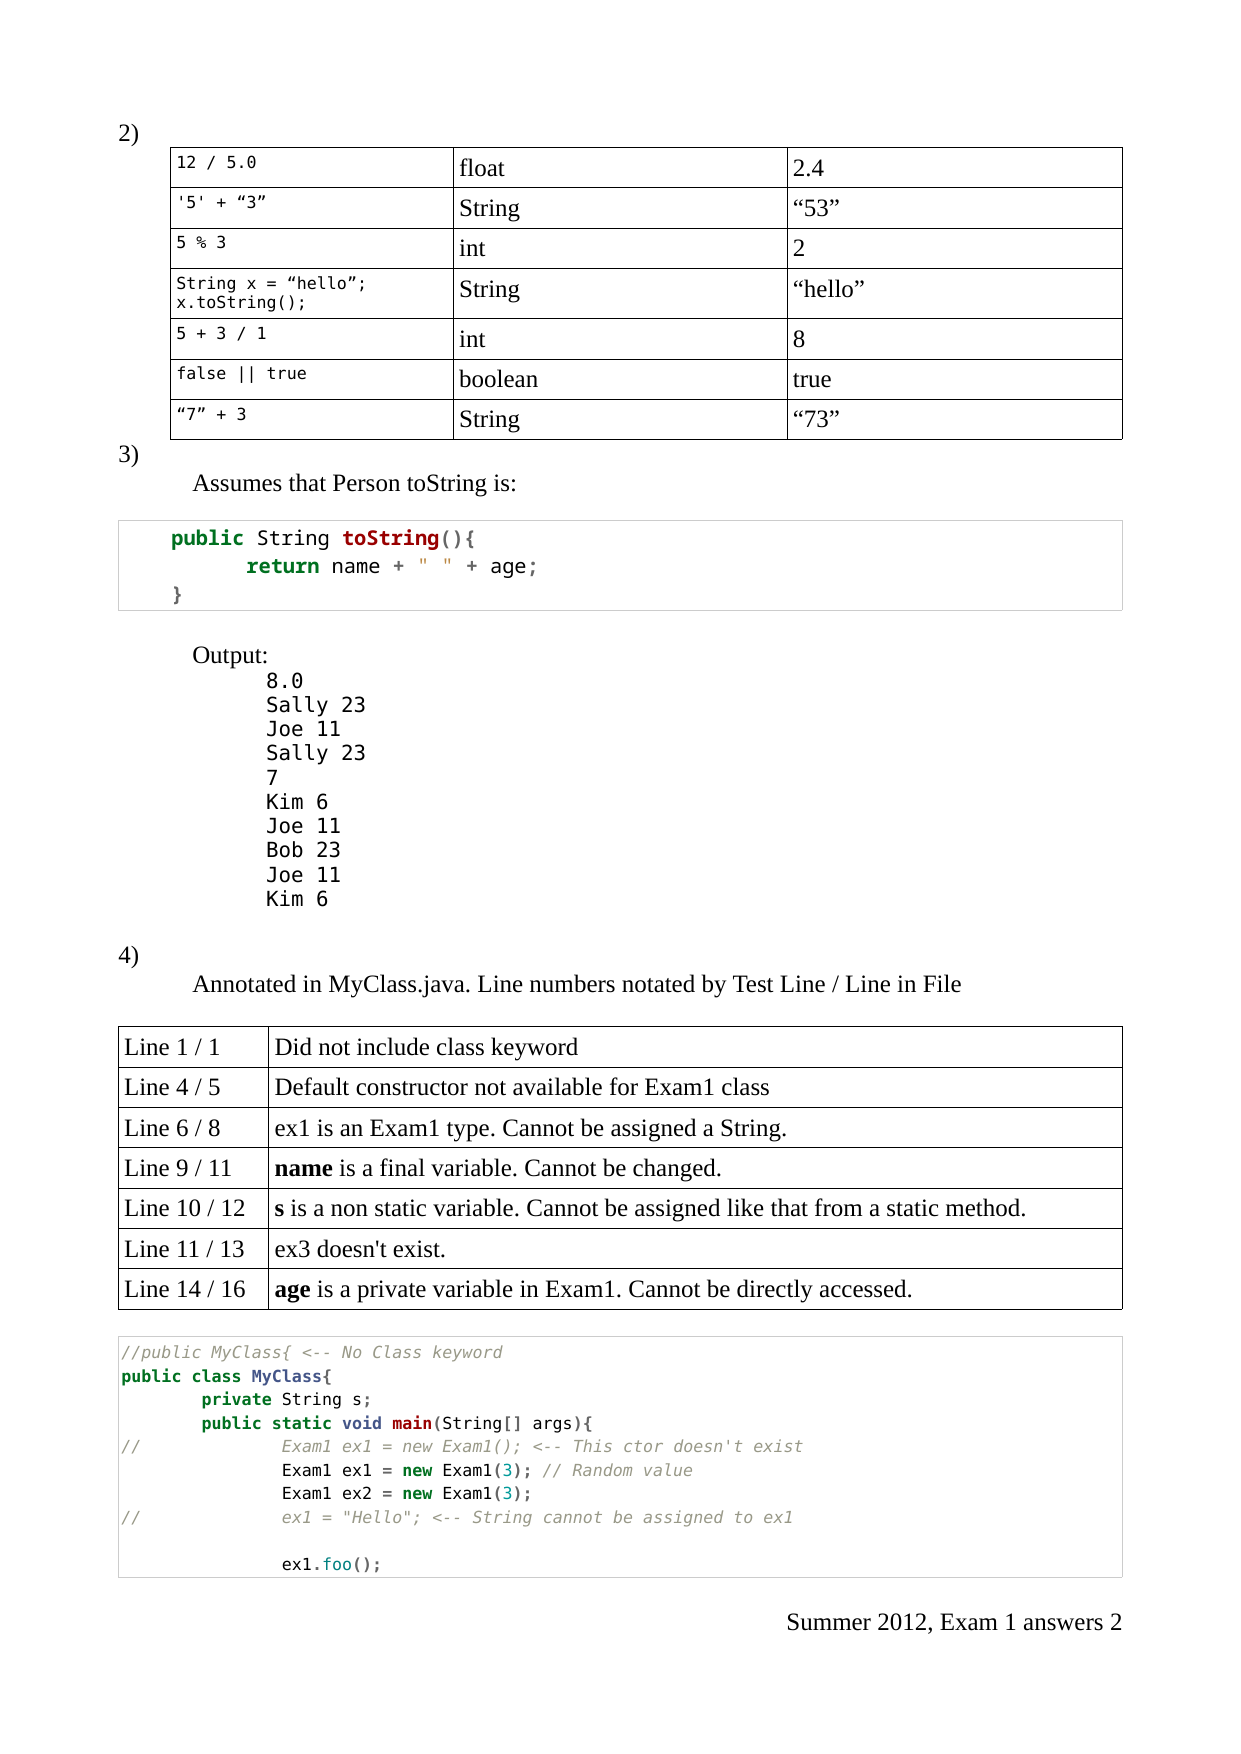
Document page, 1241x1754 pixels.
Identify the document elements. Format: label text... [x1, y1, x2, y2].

text ex1.foo(); [119, 1547, 1122, 1577]
table_cell name is a final variable. Cannot be changed. [269, 1148, 1122, 1188]
text Assumes that Person toString is: [118, 468, 1122, 497]
table_cell s is a non static variable. Cannot be assigned like that from a static method. [269, 1189, 1122, 1228]
table_cell Line 9 / 11 [119, 1148, 268, 1188]
table_cell false || true [171, 360, 453, 399]
text 2) [118, 118, 1122, 147]
table_cell “7” + 3 [171, 400, 453, 439]
table_header Line 1 / 1 [119, 1027, 268, 1067]
text public static void main(String[] args){ [119, 1407, 1122, 1430]
text private String s; [119, 1383, 1122, 1407]
text Output: [118, 640, 1122, 669]
text 7 [118, 766, 1122, 790]
table_cell int [454, 229, 787, 268]
text public String toString(){ [119, 521, 1122, 548]
text Exam1 ex1 = new Exam1(3); // Random value [119, 1453, 1122, 1477]
table_cell boolean [454, 360, 787, 399]
table_cell int [454, 319, 787, 358]
table_cell true [788, 360, 1122, 399]
text 3) [118, 439, 1122, 468]
text //public MyClass{ <-- No Class keyword [119, 1337, 1122, 1360]
table_cell Default constructor not available for Exam1 class [269, 1068, 1122, 1107]
table_cell Line 6 / 8 [119, 1108, 268, 1147]
table_cell “hello” [788, 269, 1122, 318]
table_cell 5 + 3 / 1 [171, 319, 453, 358]
text Joe 11 [118, 717, 1122, 741]
text return name + " " + age; [119, 548, 1122, 576]
text } [119, 576, 1122, 610]
text public class MyClass{ [119, 1360, 1122, 1383]
table_cell Line 14 / 16 [119, 1269, 268, 1308]
table_cell String x = “hello”; x.toString(); [171, 269, 453, 318]
table_header 12 / 5.0 [171, 148, 453, 187]
table_cell Line 4 / 5 [119, 1068, 268, 1107]
text Bob 23 [118, 838, 1122, 863]
text Exam1 ex2 = new Exam1(3); [119, 1477, 1122, 1500]
table_cell age is a private variable in Exam1. Cannot be directly accessed. [269, 1269, 1122, 1308]
table_cell ex3 doesn't exist. [269, 1229, 1122, 1268]
table_cell ex1 is an Exam1 type. Cannot be assigned a String. [269, 1108, 1122, 1147]
text Joe 11 [118, 814, 1122, 838]
table_cell “53” [788, 188, 1122, 227]
table_cell 8 [788, 319, 1122, 358]
table_cell 2 [788, 229, 1122, 268]
table_cell '5' + “3” [171, 188, 453, 227]
table_header 2.4 [788, 148, 1122, 187]
text Kim 6 [118, 887, 1122, 911]
table_cell String [454, 400, 787, 439]
text Kim 6 [118, 790, 1122, 814]
table_cell String [454, 269, 787, 318]
text Joe 11 [118, 863, 1122, 887]
text Sally 23 [118, 693, 1122, 717]
table_cell “73” [788, 400, 1122, 439]
table_header Did not include class keyword [269, 1027, 1122, 1067]
table_cell 5 % 3 [171, 229, 453, 268]
text Annotated in MyClass.java. Line numbers notated by Test Line / Line in File [118, 969, 1122, 998]
table_cell Line 11 / 13 [119, 1229, 268, 1268]
text 4) [118, 940, 1122, 969]
table_cell String [454, 188, 787, 227]
text // Exam1 ex1 = new Exam1(); <-- This ctor doesn't exist [119, 1430, 1122, 1453]
text Sally 23 [118, 741, 1122, 766]
table_header float [454, 148, 787, 187]
text 8.0 [118, 669, 1122, 693]
table_cell Line 10 / 12 [119, 1189, 268, 1228]
text // ex1 = "Hello"; <-- String cannot be assigned to ex1 [119, 1500, 1122, 1524]
